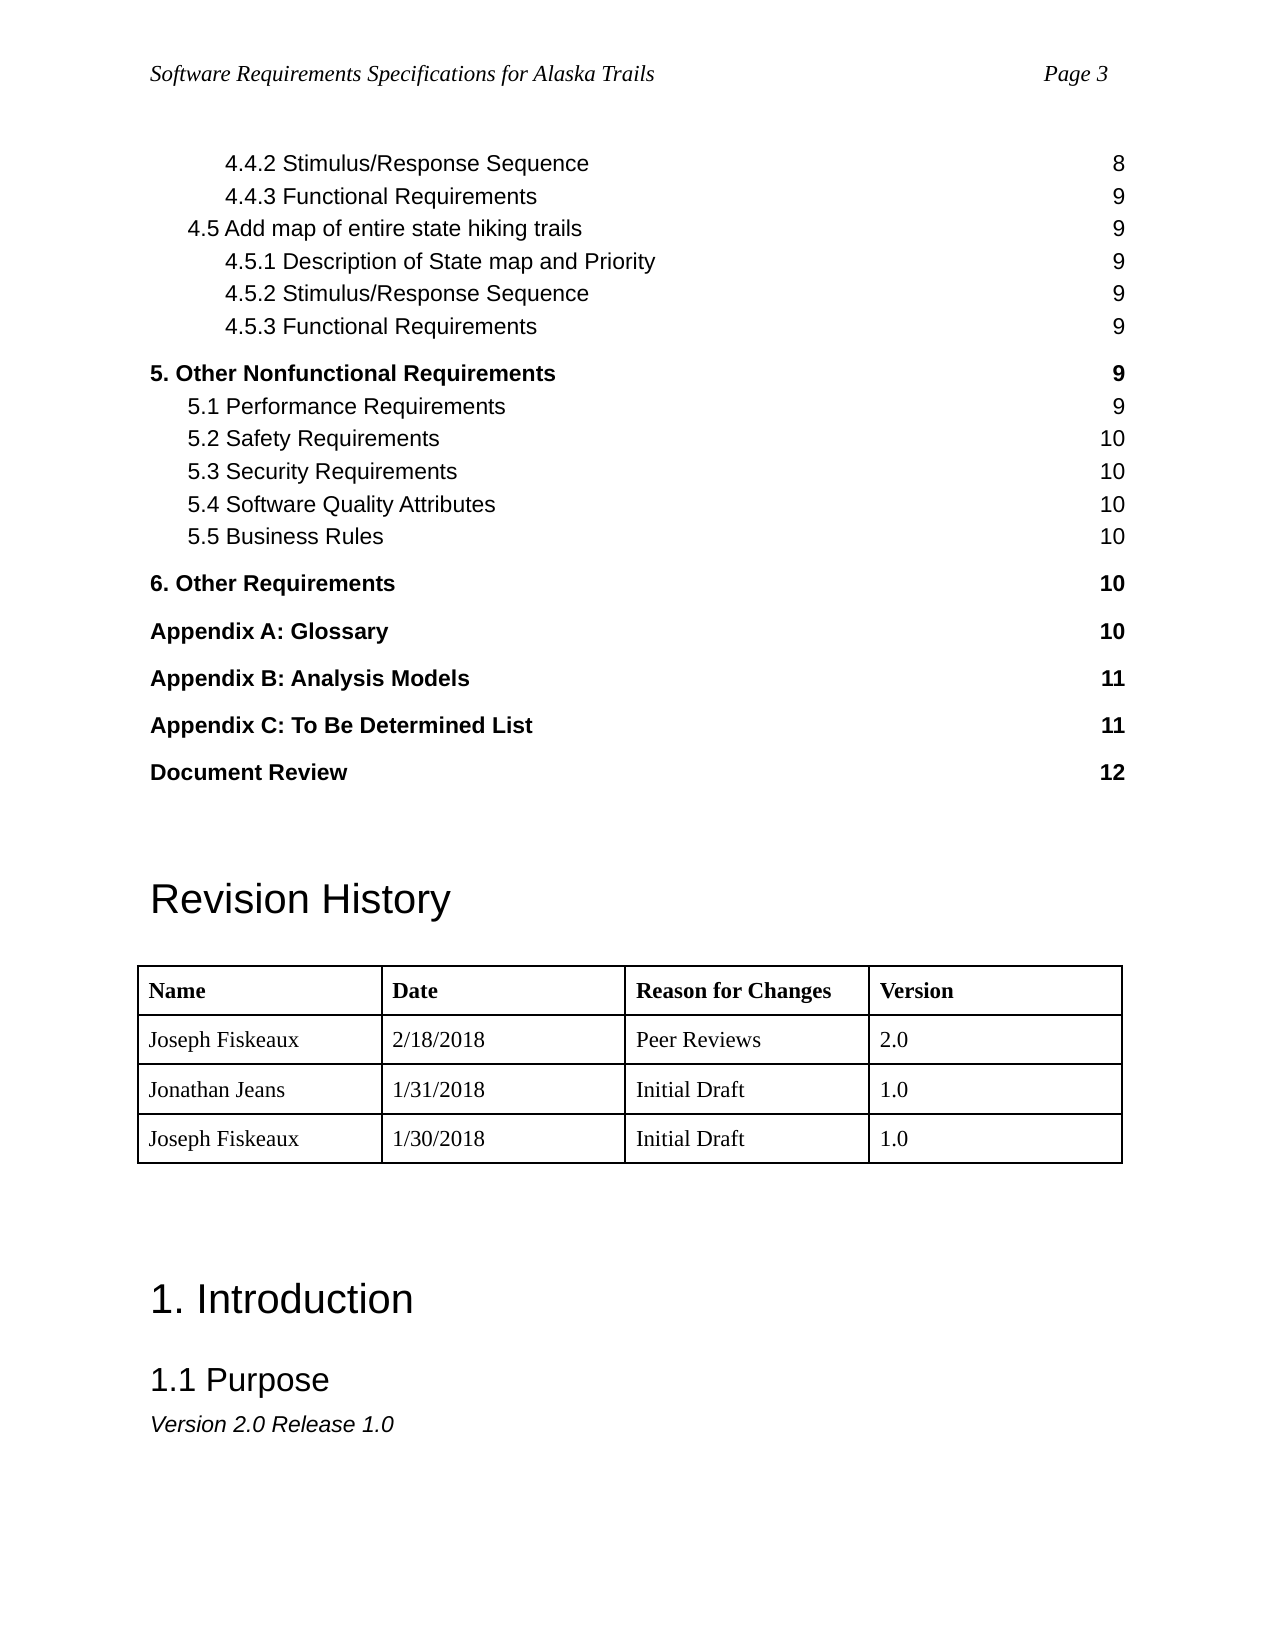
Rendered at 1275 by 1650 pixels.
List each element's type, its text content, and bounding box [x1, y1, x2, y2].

table_cell Jonathan Jeans [139, 1065, 381, 1112]
table_cell Peer Reviews [626, 1016, 868, 1063]
table_header Version [870, 967, 1121, 1014]
text 4.4.2 Stimulus/Response Sequence 8 [225, 150, 1125, 176]
text Appendix B: Analysis Models 11 [150, 665, 1125, 691]
subtitle 1.1 Purpose [150, 1360, 1125, 1398]
table_cell 1.0 [870, 1065, 1121, 1112]
text 4.5 Add map of entire state hiking trails 9 [187, 215, 1125, 242]
text 4.5.1 Description of State map and Priority 9 [225, 248, 1125, 274]
table_cell 1/30/2018 [383, 1115, 624, 1162]
text 4.4.3 Functional Requirements 9 [225, 183, 1125, 209]
text 5.4 Software Quality Attributes 10 [187, 491, 1125, 517]
table_header Date [383, 967, 624, 1014]
text 5.5 Business Rules 10 [187, 523, 1125, 549]
table_cell Joseph Fiskeaux [139, 1115, 381, 1162]
table_cell 1/31/2018 [383, 1065, 624, 1112]
text Document Review 12 [150, 759, 1125, 786]
table_cell 2/18/2018 [383, 1016, 624, 1063]
table_cell Initial Draft [626, 1115, 868, 1162]
text 5.3 Security Requirements 10 [187, 458, 1125, 484]
text 5.1 Performance Requirements 9 [187, 393, 1125, 419]
table_cell 1.0 [870, 1115, 1121, 1162]
text 4.5.3 Functional Requirements 9 [225, 313, 1125, 339]
text Appendix A: Glossary 10 [150, 618, 1125, 644]
text Appendix C: To Be Determined List 11 [150, 712, 1125, 738]
subtitle 1. Introduction [150, 1274, 1125, 1322]
text 6. Other Requirements 10 [150, 570, 1125, 597]
subtitle Revision History [150, 874, 1125, 922]
text 5. Other Nonfunctional Requirements 9 [150, 360, 1125, 387]
table_header Name [139, 967, 381, 1014]
table_cell Initial Draft [626, 1065, 868, 1112]
text Version 2.0 Release 1.0 [150, 1411, 1125, 1437]
table_cell 2.0 [870, 1016, 1121, 1063]
table_cell Joseph Fiskeaux [139, 1016, 381, 1063]
text 4.5.2 Stimulus/Response Sequence 9 [225, 280, 1125, 307]
table_header Reason for Changes [626, 967, 868, 1014]
text 5.2 Safety Requirements 10 [187, 425, 1125, 452]
